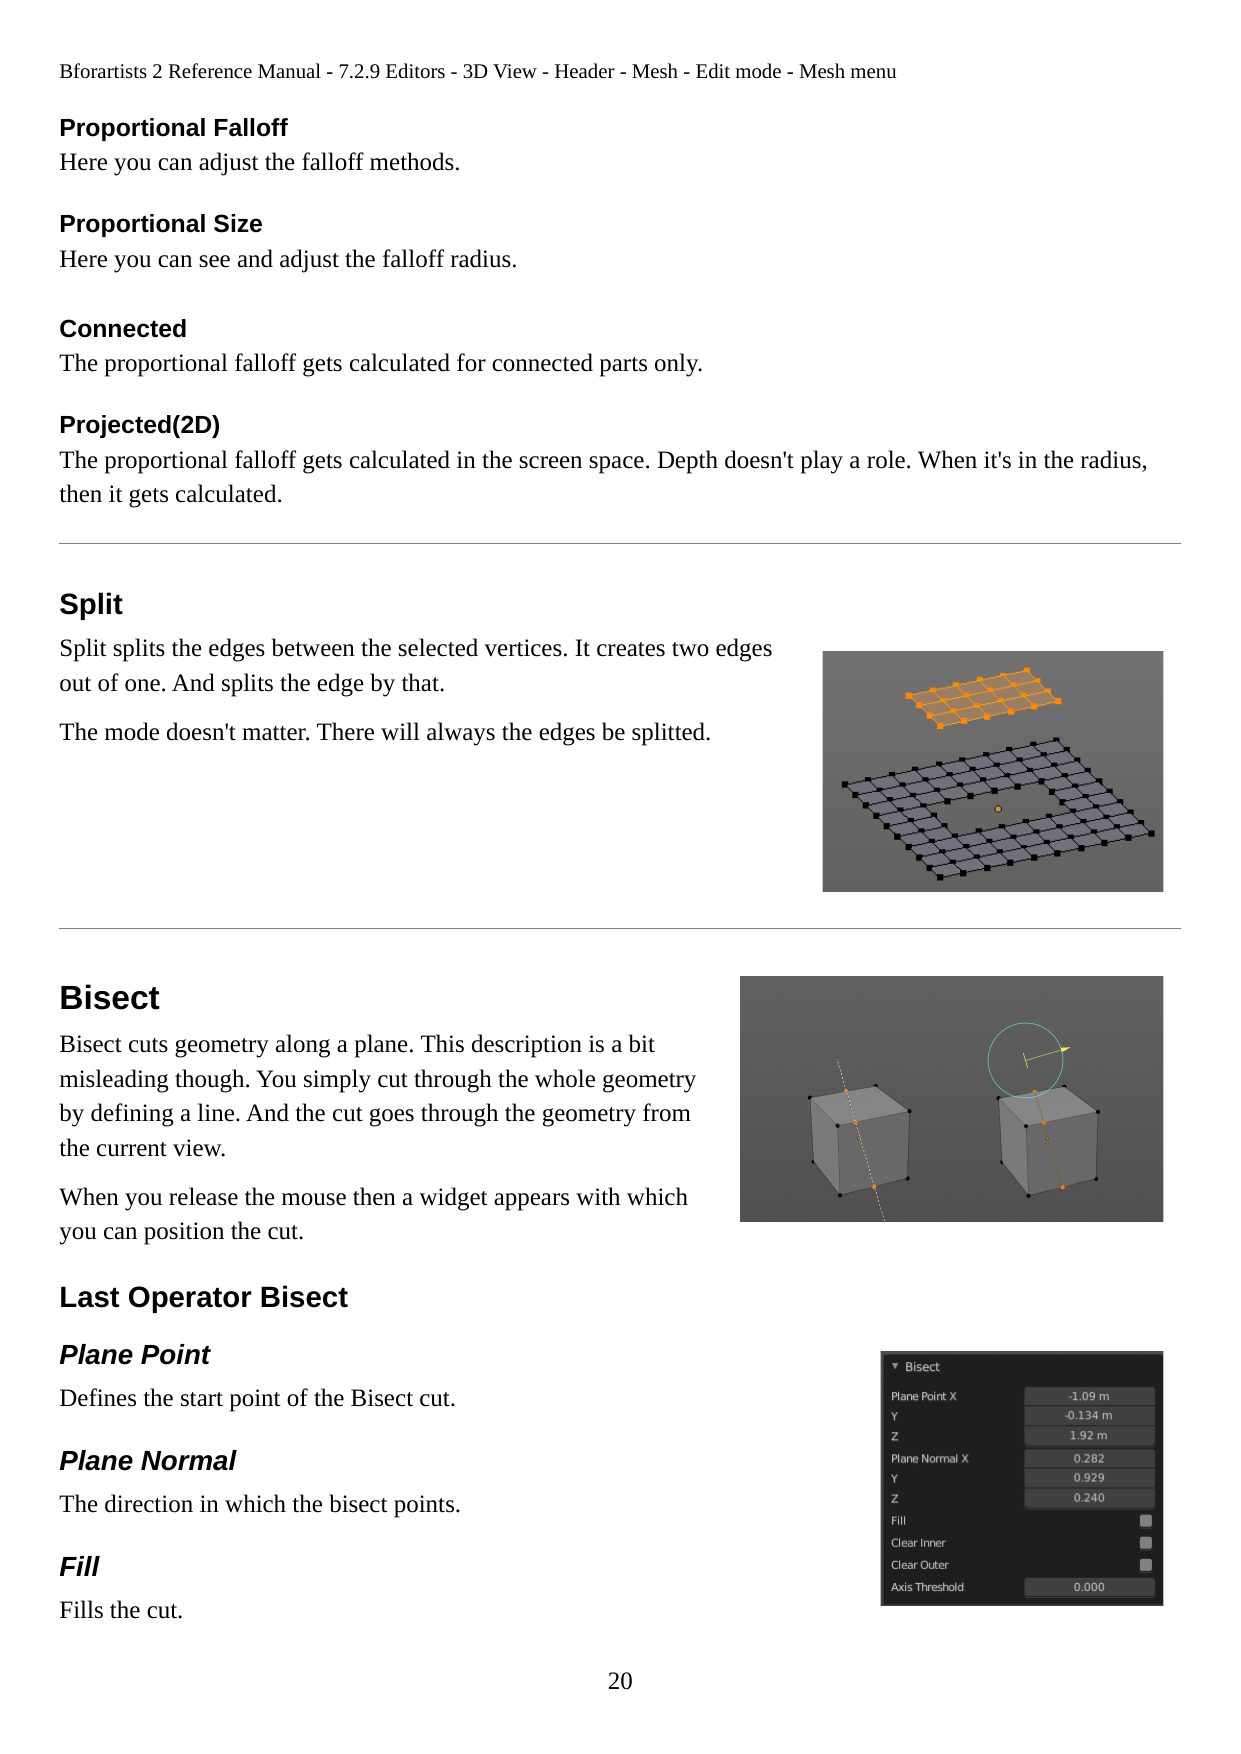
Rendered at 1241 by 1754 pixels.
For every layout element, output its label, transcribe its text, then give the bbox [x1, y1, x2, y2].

subtitle Bisect [59, 978, 740, 1017]
subtitle Proportional Falloff [59, 113, 1181, 141]
text Bisect cuts geometry along a plane. This description is a bit misleading though. You simply cut through the whole geometry by defining a line. And the cut goes through the geometry from the current view. [59, 1029, 740, 1162]
picture [880, 1351, 1164, 1606]
subtitle [1164, 978, 1181, 1017]
picture [740, 976, 1164, 1222]
text The direction in which the bisect points. [59, 1489, 880, 1518]
subtitle Plane Normal [59, 1445, 880, 1477]
subtitle Split [59, 587, 1181, 621]
text Split splits the edges between the selected vertices. It creates two edges out of one. And splits the edge by that. [59, 633, 1181, 697]
text When you release the mouse then a widget appears with which you can position the cut. [59, 1182, 1181, 1245]
picture [822, 651, 1164, 892]
subtitle Plane Point [59, 1339, 1181, 1371]
subtitle [1164, 1445, 1181, 1477]
text Here you can see and adjust the falloff radius. [59, 244, 1181, 272]
text Here you can adjust the falloff methods. [59, 147, 1181, 176]
text The proportional falloff gets calculated for connected parts only. [59, 348, 1181, 377]
text The mode doesn't matter. There will always the edges be splitted. [59, 717, 822, 746]
subtitle Last Operator Bisect [59, 1280, 1181, 1314]
subtitle [1164, 1551, 1181, 1582]
text Fills the cut. [59, 1595, 1181, 1624]
subtitle Fill [59, 1551, 880, 1582]
subtitle Projected(2D) [59, 410, 1181, 439]
text Defines the start point of the Bisect cut. [59, 1383, 880, 1412]
text The proportional falloff gets calculated in the screen space. Depth doesn't play a role. When it's in the radius, then it gets calculated. [59, 445, 1181, 508]
subtitle Connected [59, 314, 1181, 342]
subtitle Proportional Size [59, 209, 1181, 237]
